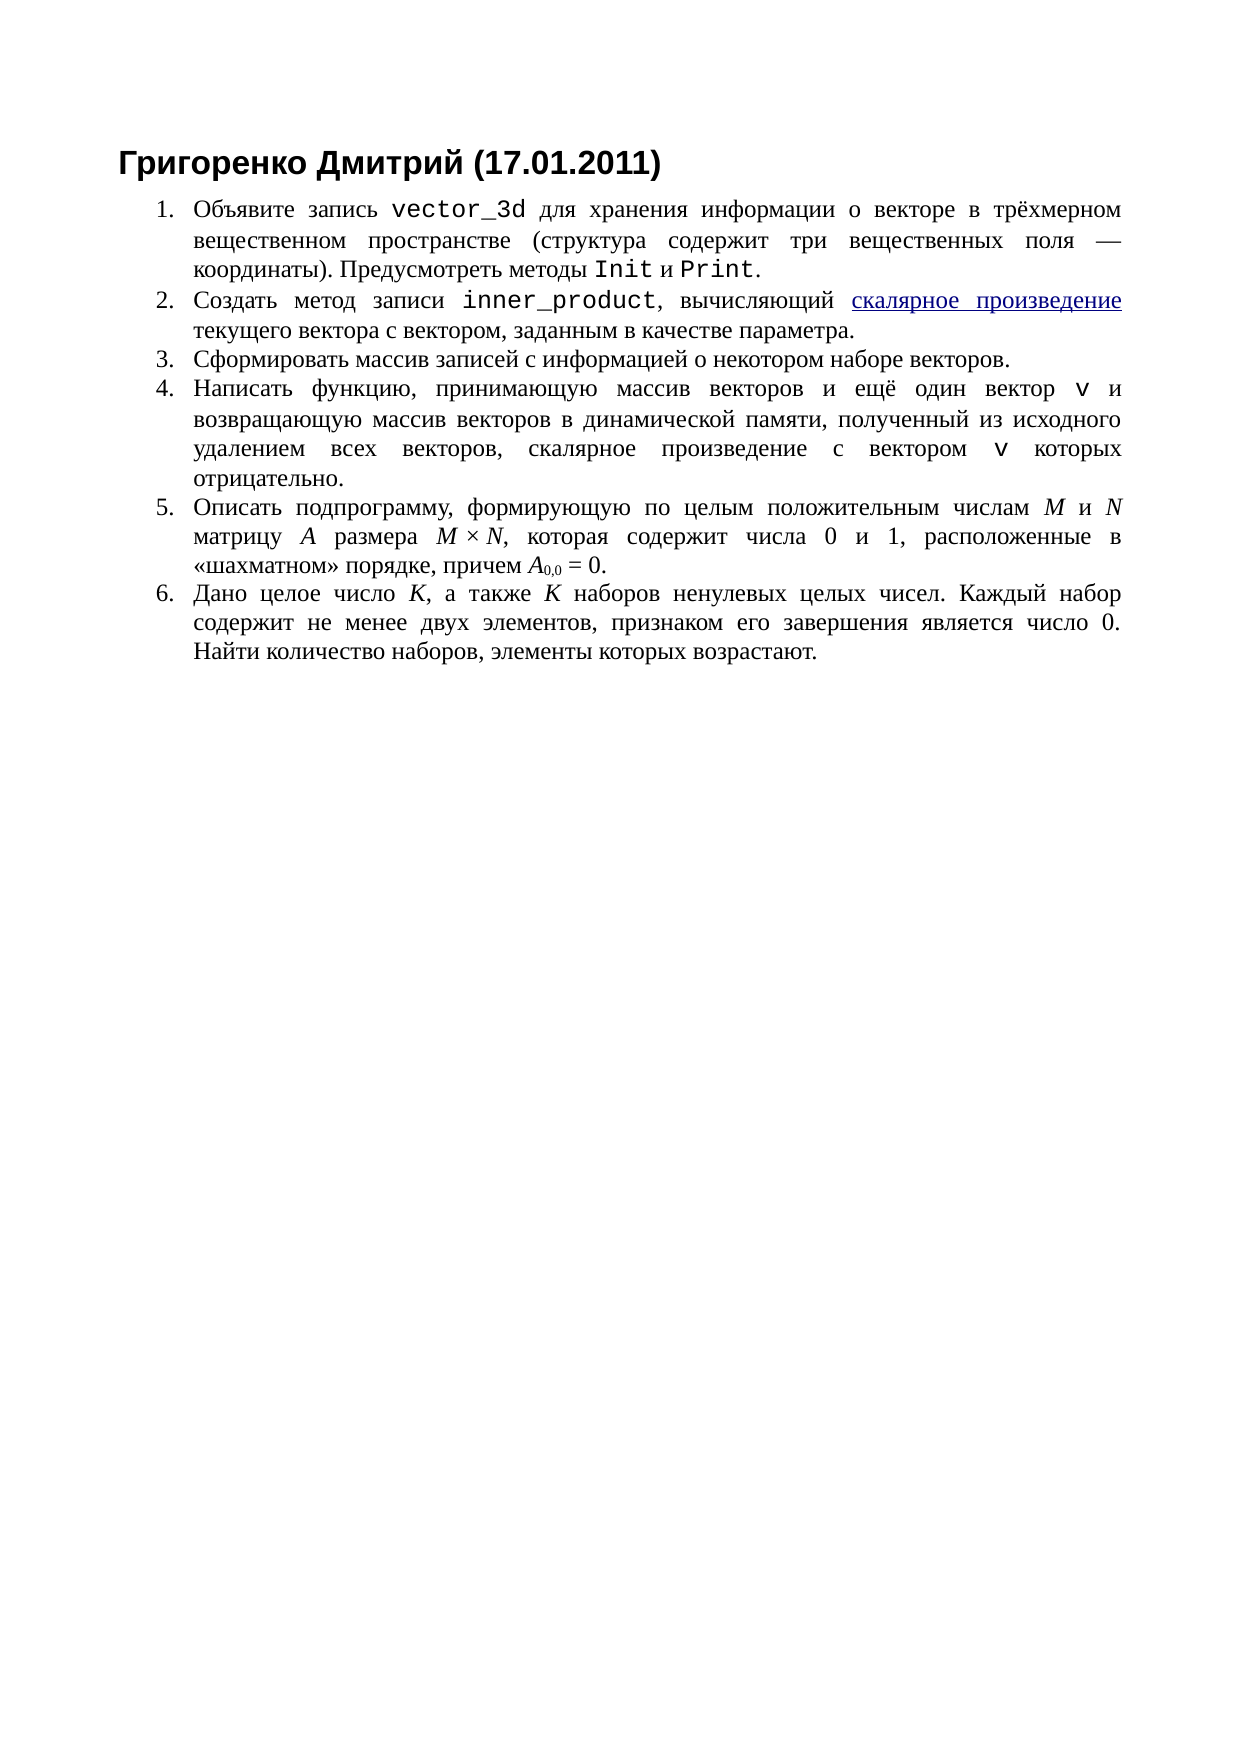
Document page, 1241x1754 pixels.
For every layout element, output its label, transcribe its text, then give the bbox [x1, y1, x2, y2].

list Написать функцию, принимающую массив векторов и ещё один вектор v и возвращающую массив векторов в динамической памяти, полученный из исходного удалением всех векторов, скалярное произведение с вектором v которых отрицательно. [156, 373, 1122, 492]
list Сформировать массив записей с информацией о некотором наборе векторов. [156, 344, 1122, 373]
list Объявите запись vector_3d для хранения информации о векторе в трёхмерном вещественном пространстве (структура содержит три вещественных поля — координаты). Предусмотреть методы Init и Print. [156, 194, 1122, 285]
subtitle Григоренко Дмитрий (17.01.2011) [118, 143, 1122, 182]
list Описать подпрограмму, формирующую по целым положительным числам M и N матрицу A размера M × N, которая содержит числа 0 и 1, расположенные в «шахматном» порядке, причем A0,0 = 0. [156, 492, 1122, 578]
list Создать метод записи inner_product, вычисляющий скалярное произведение текущего вектора с вектором, заданным в качестве параметра. [156, 285, 1122, 344]
list Дано целое число K, а также K наборов ненулевых целых чисел. Каждый набор содержит не менее двух элементов, признаком его завершения является число 0. Найти количество наборов, элементы которых возрастают. [156, 578, 1122, 665]
